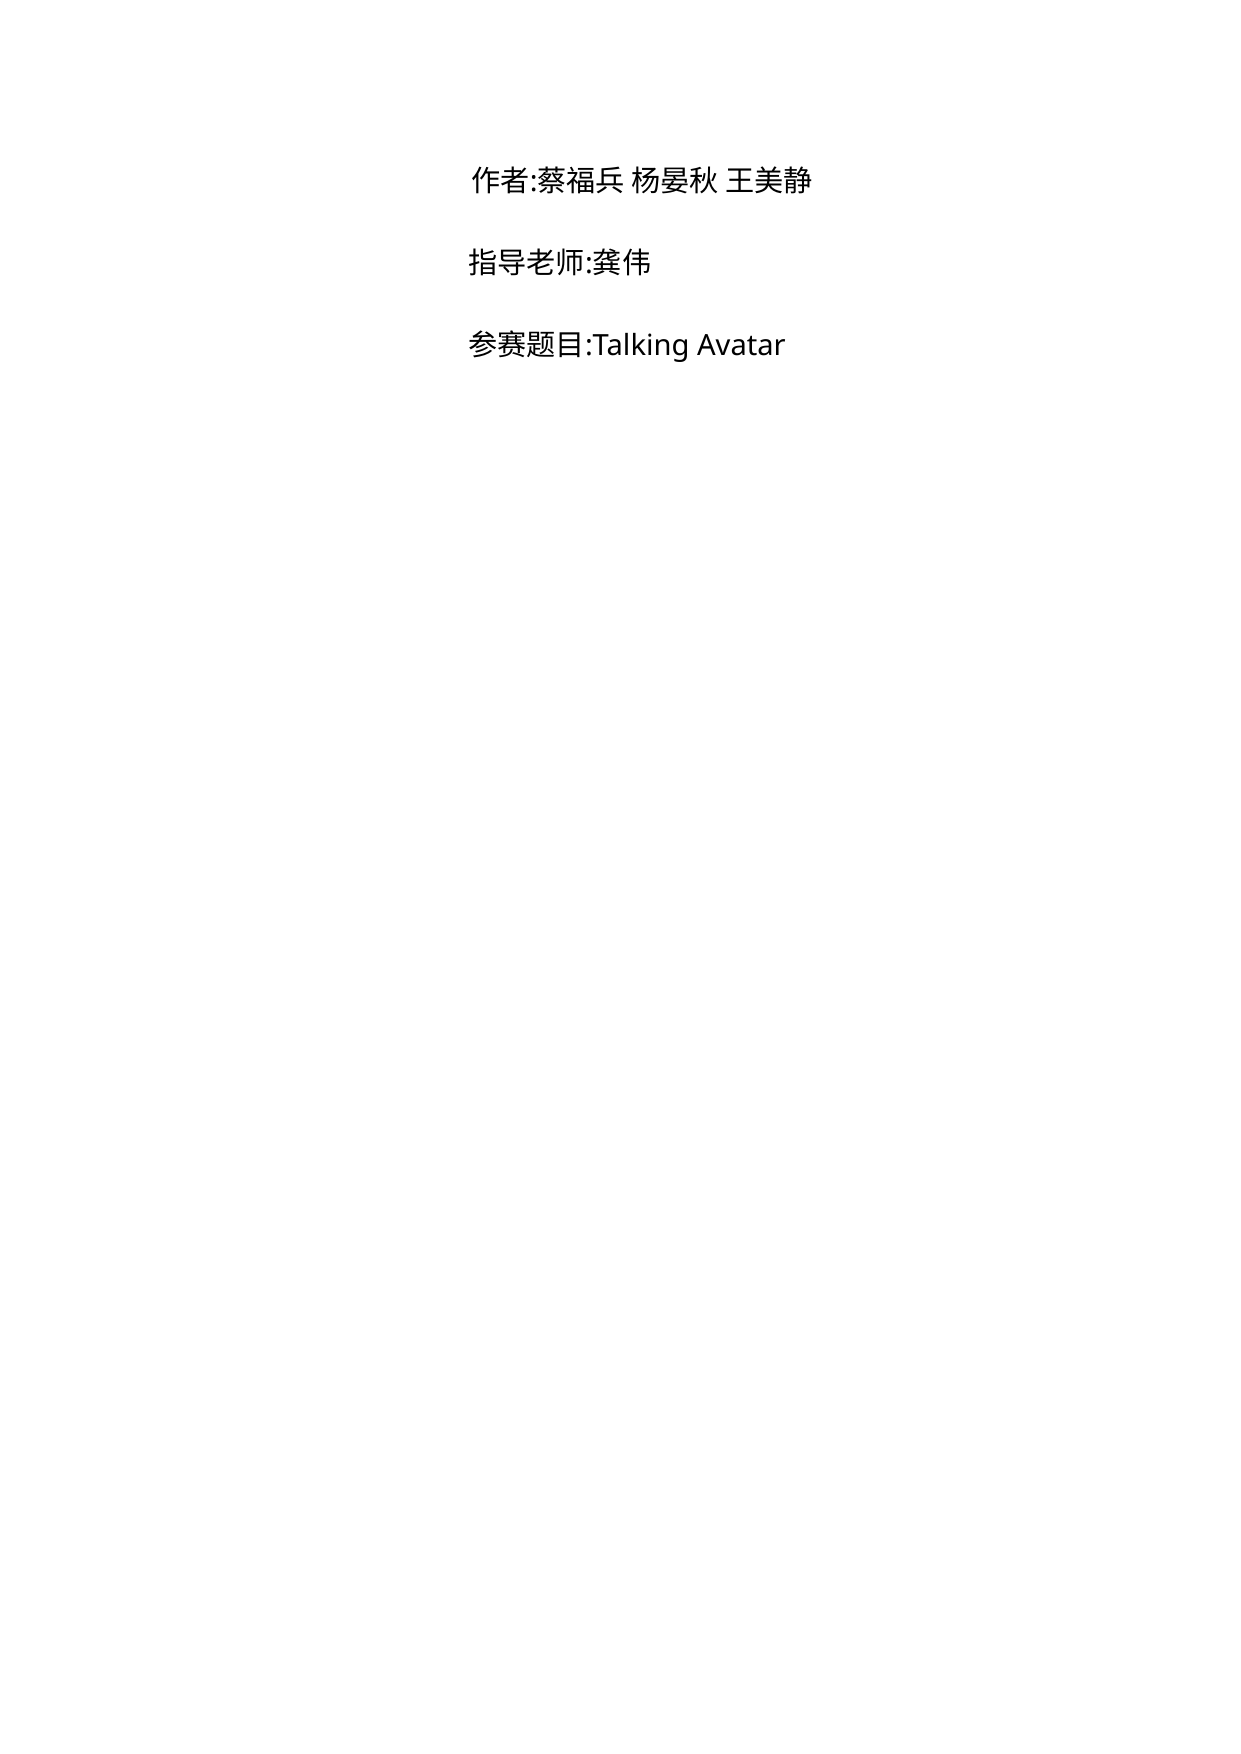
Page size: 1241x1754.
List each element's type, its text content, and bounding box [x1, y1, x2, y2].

text 参赛题目:Talking Avatar [118, 322, 1122, 364]
text 作者:蔡福兵 杨晏秋 王美静 [118, 158, 1122, 200]
text 指导老师:龚伟 [118, 240, 1122, 282]
